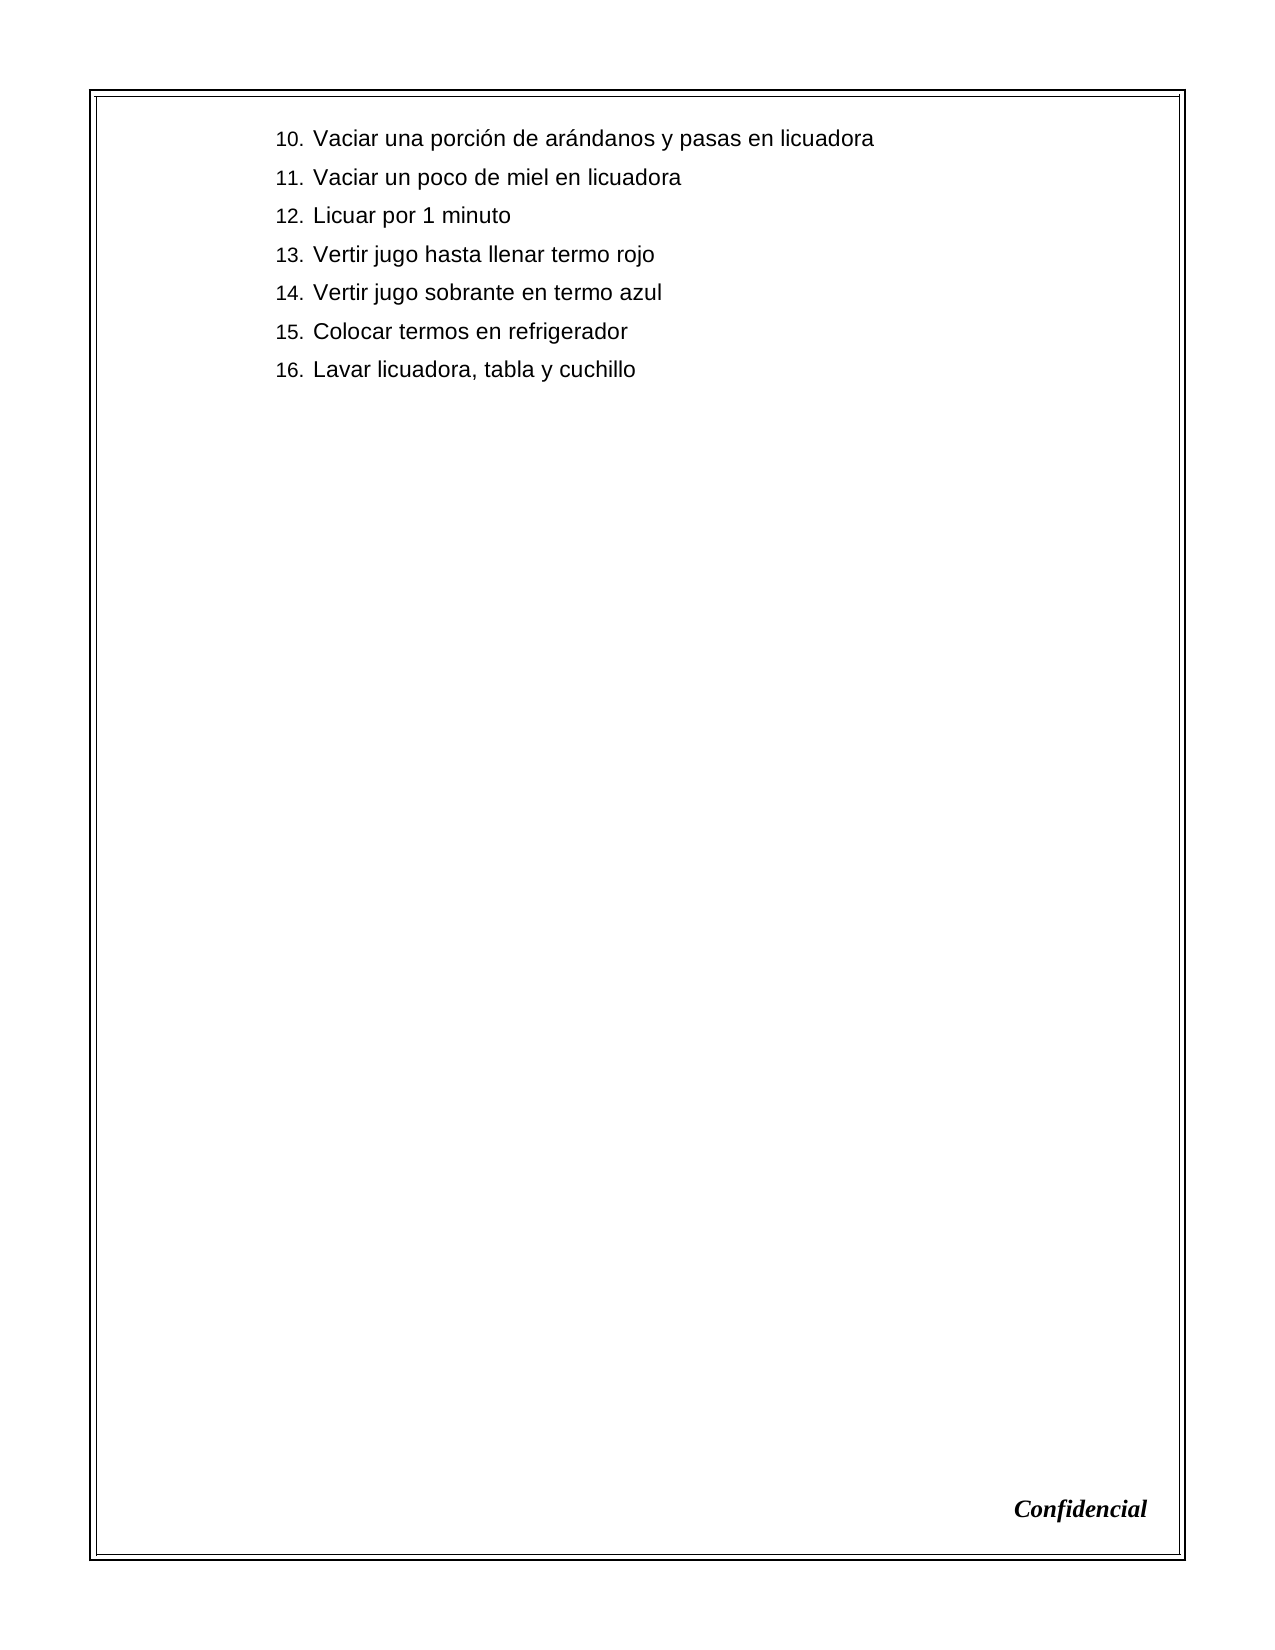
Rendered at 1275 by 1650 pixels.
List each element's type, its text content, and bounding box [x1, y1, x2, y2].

list Licuar por 1 minuto [275, 202, 1149, 228]
list Vertir jugo sobrante en termo azul [275, 279, 1149, 306]
list Vaciar un poco de miel en licuadora [275, 164, 1149, 190]
list Vaciar una porción de arándanos y pasas en licuadora [275, 125, 1149, 151]
list Vertir jugo hasta llenar termo rojo [275, 241, 1149, 267]
list Colocar termos en refrigerador [275, 318, 1149, 344]
list Lavar licuadora, tabla y cuchillo [275, 357, 1149, 383]
